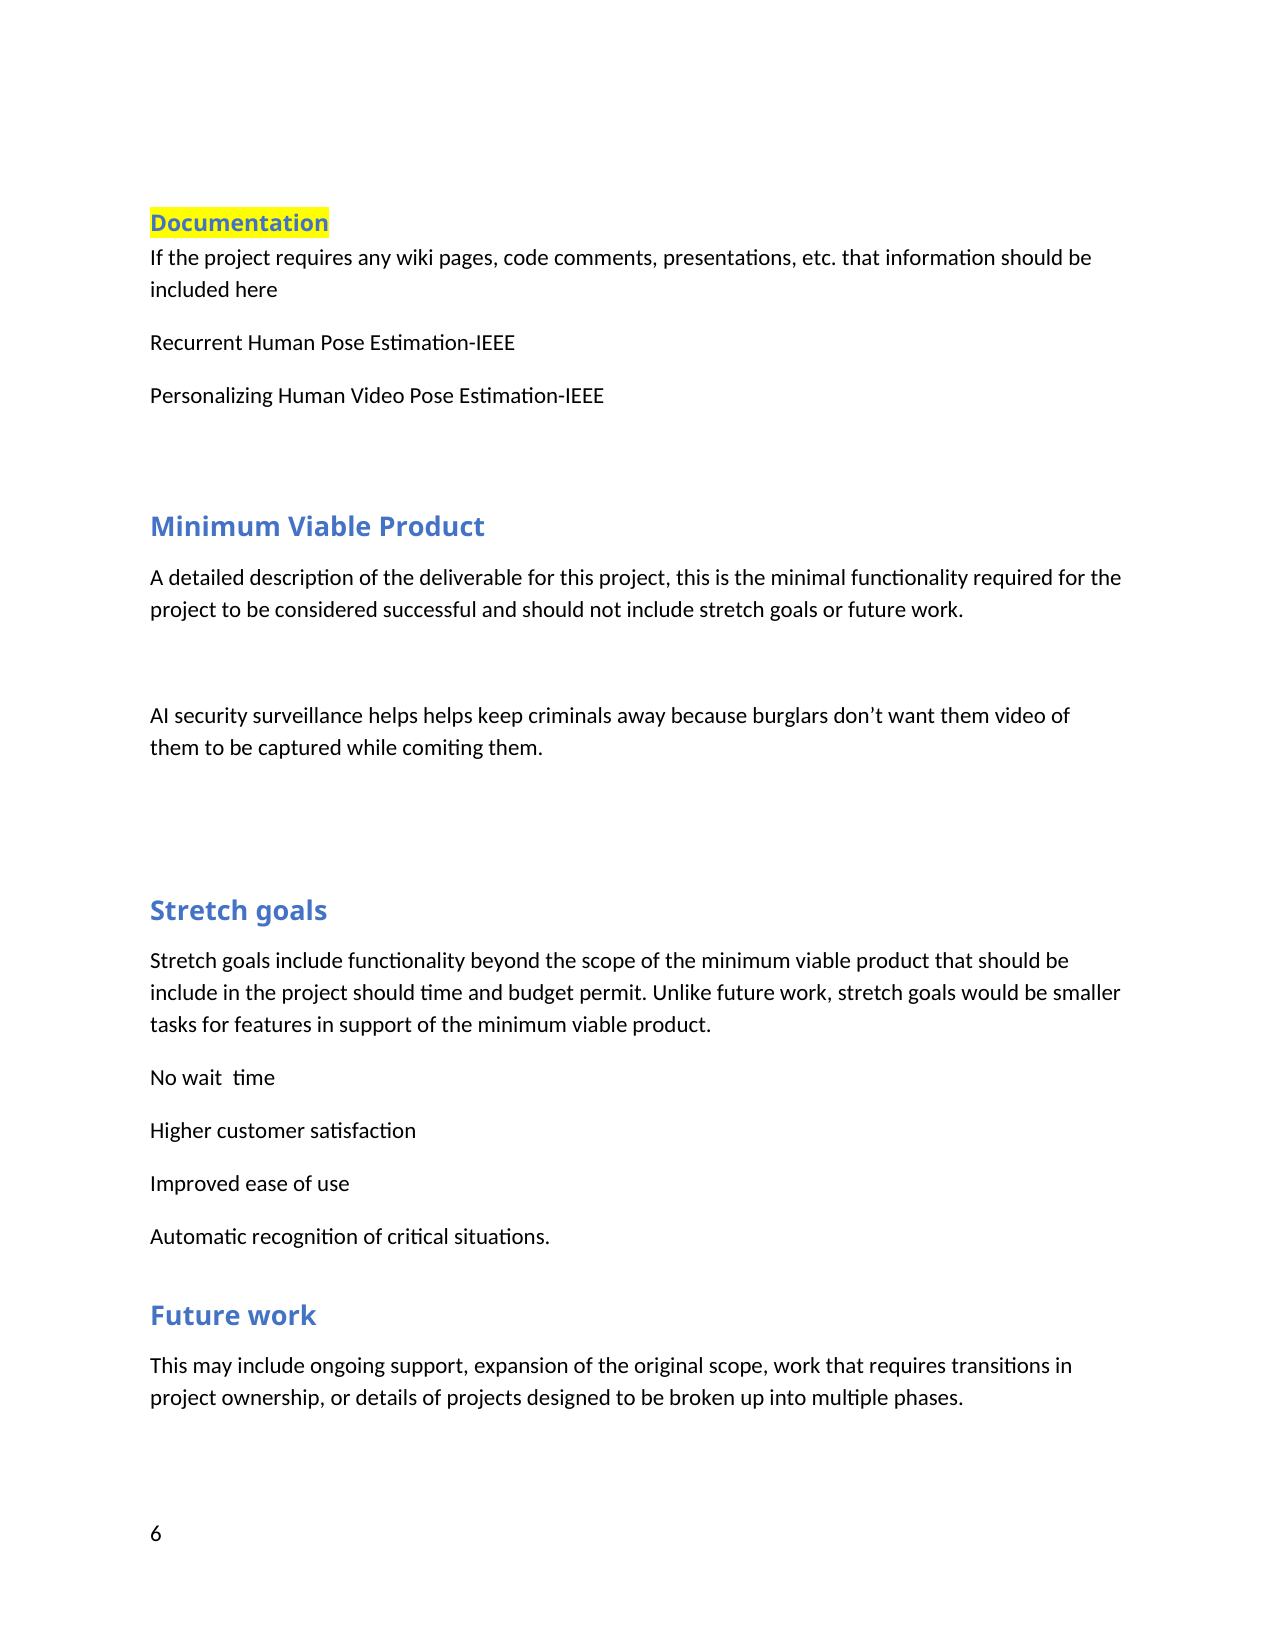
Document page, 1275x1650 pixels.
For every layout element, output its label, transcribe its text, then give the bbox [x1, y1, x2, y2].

subtitle Documentation [150, 207, 1125, 238]
text Recurrent Human Pose Estimation-IEEE [150, 328, 1125, 356]
subtitle Minimum Viable Product [150, 508, 1125, 545]
subtitle Future work [150, 1296, 1125, 1333]
text Stretch goals include functionality beyond the scope of the minimum viable product that should be include in the project should time and budget permit. Unlike future work, stretch goals would be smaller tasks for features in support of the minimum viable product. [150, 946, 1125, 1038]
subtitle Stretch goals [150, 891, 1125, 928]
text AI security surveillance helps helps keep criminals away because burglars don’t want them video of them to be captured while comiting them. [150, 701, 1125, 761]
text Improved ease of use [150, 1169, 1125, 1197]
text Personalizing Human Video Pose Estimation-IEEE [150, 381, 1125, 409]
text If the project requires any wiki pages, code comments, presentations, etc. that information should be included here [150, 243, 1125, 303]
text No wait time [150, 1063, 1125, 1091]
text Higher customer satisfaction [150, 1116, 1125, 1144]
text A detailed description of the deliverable for this project, this is the minimal functionality required for the project to be considered successful and should not include stretch goals or future work. [150, 563, 1125, 623]
text Automatic recognition of critical situations. [150, 1222, 1125, 1250]
text This may include ongoing support, expansion of the original scope, work that requires transitions in project ownership, or details of projects designed to be broken up into multiple phases. [150, 1351, 1125, 1411]
